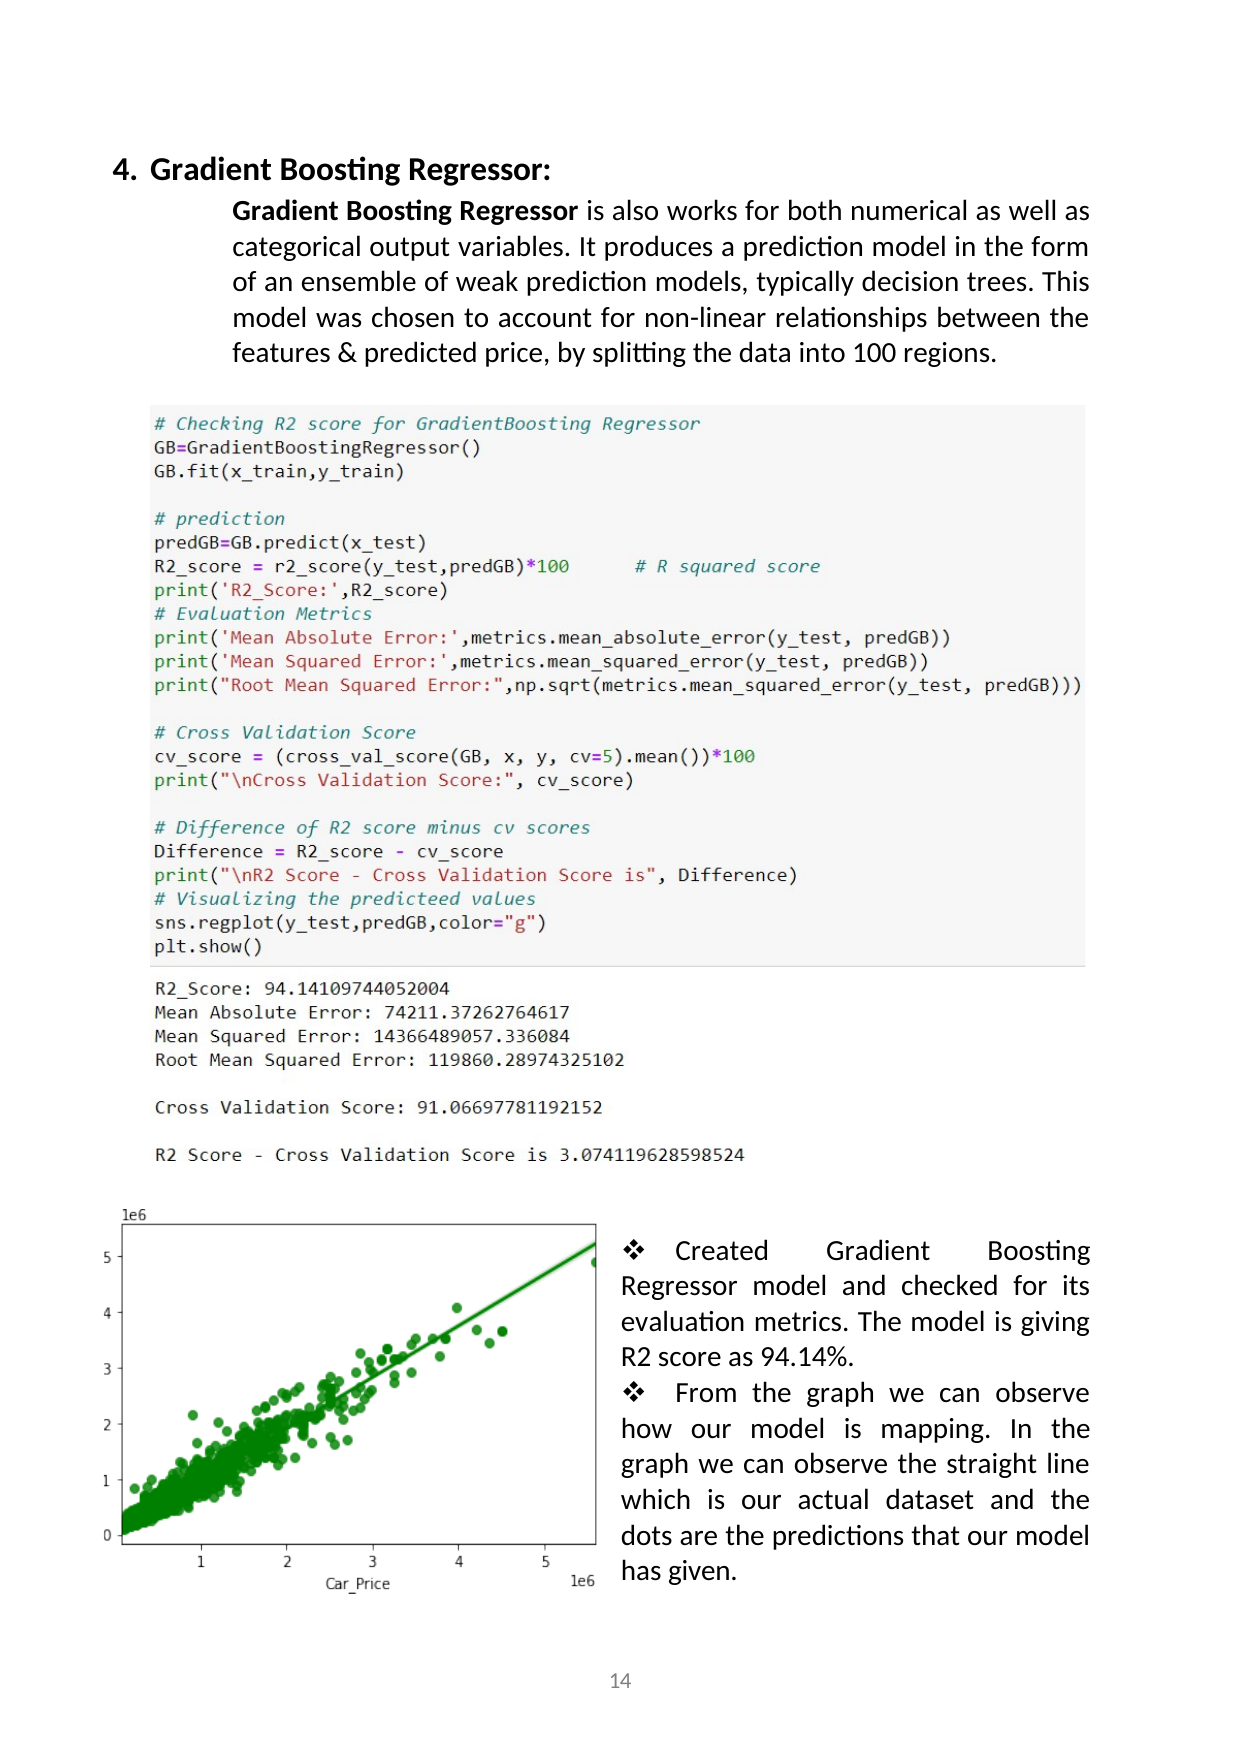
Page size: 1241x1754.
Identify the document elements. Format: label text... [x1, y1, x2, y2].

text 14 [272, 1666, 968, 1694]
text Gradient Boosting Regressor is also works for both numerical as well as categorical output variables. It produces a prediction model in the form of an ensemble of weak prediction models, typically decision trees. This model was chosen to account for non-linear relationships between the features & predicted price, by splitting the data into 100 regions. [232, 192, 1091, 370]
list From the graph we can observe how our model is mapping. In the graph we can observe the straight line which is our actual dataset and the dots are the predictions that our model has given. [621, 1374, 1091, 1588]
subtitle Gradient Boosting Regressor: [112, 148, 1165, 189]
picture [103, 1209, 597, 1594]
list Created Gradient Boosting Regressor model and checked for its evaluation metrics. The model is giving R2 score as 94.14%. [621, 1232, 1091, 1374]
picture [150, 405, 1086, 1161]
